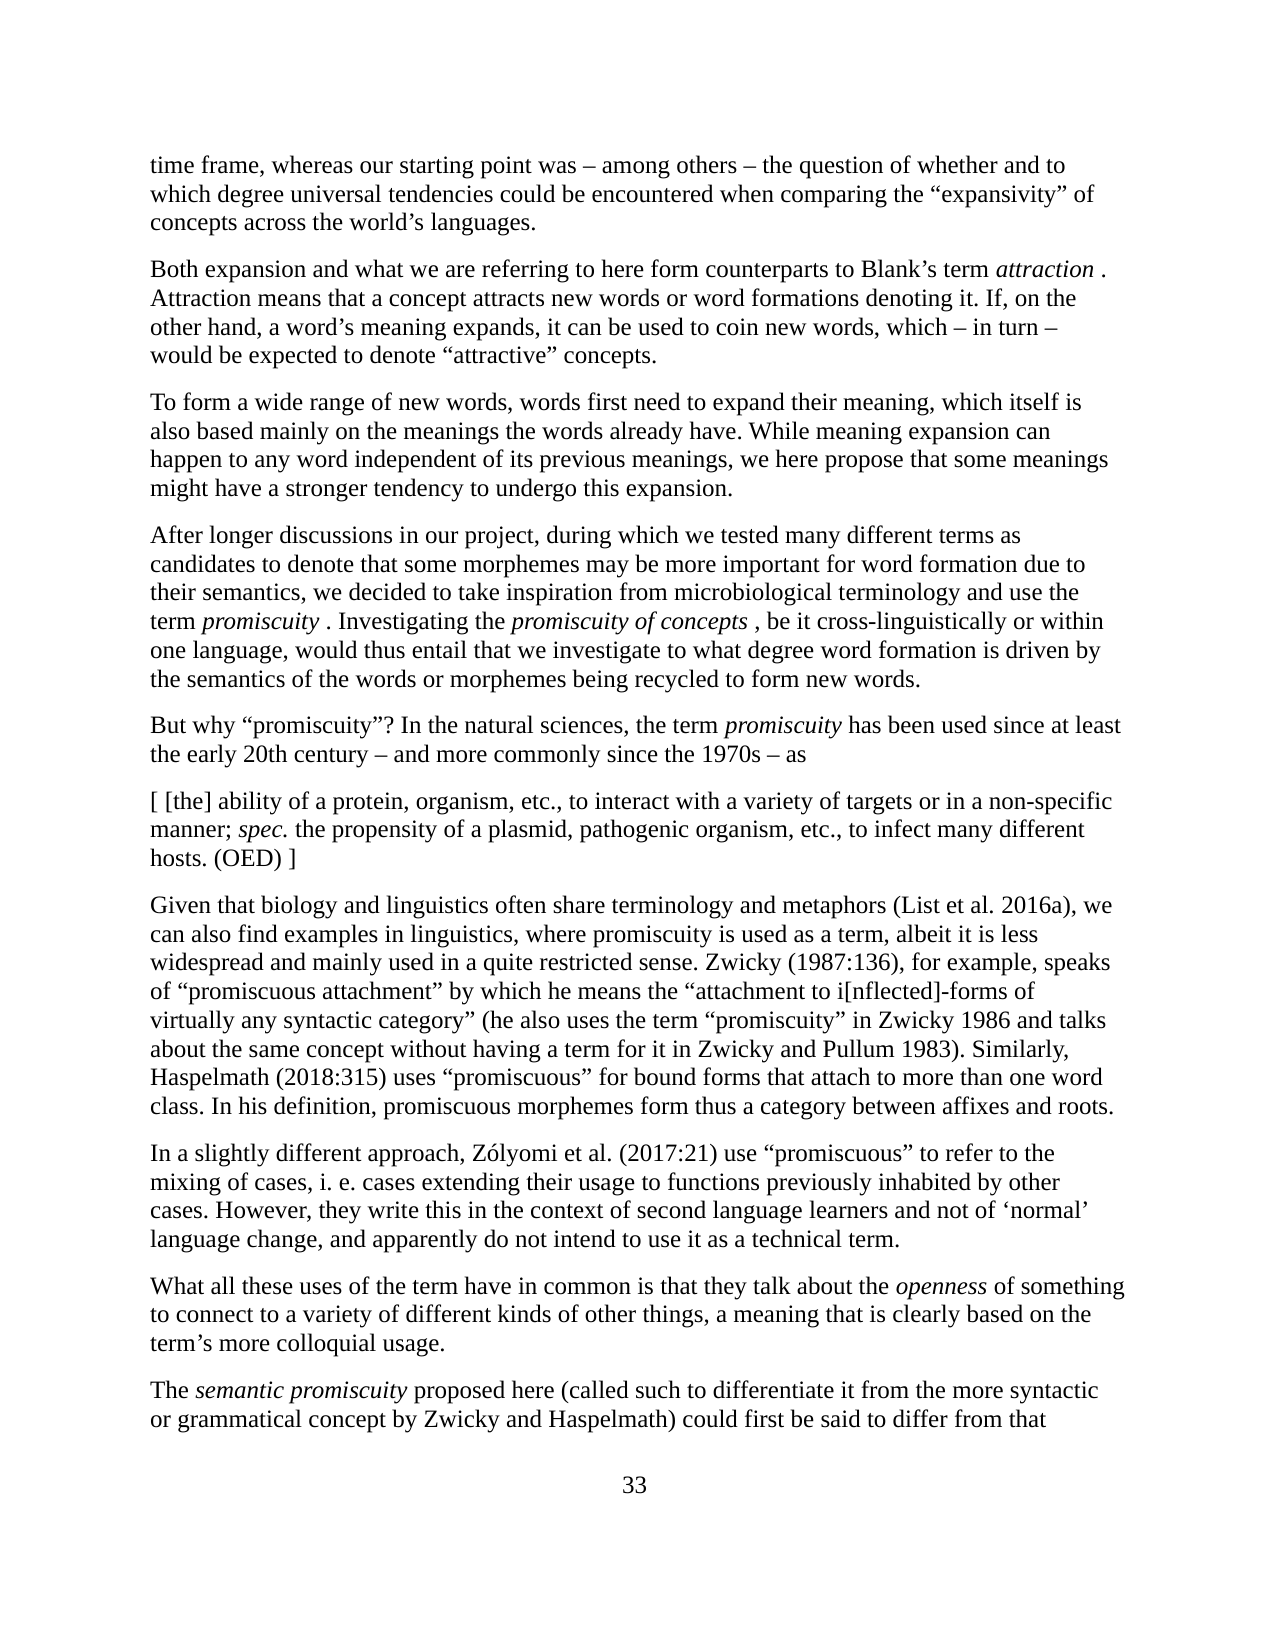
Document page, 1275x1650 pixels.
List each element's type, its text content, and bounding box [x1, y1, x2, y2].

text After longer discussions in our project, during which we tested many different terms as candidates to denote that some morphemes may be more important for word formation due to their semantics, we decided to take inspiration from microbiological terminology and use the term promiscuity . Investigating the promiscuity of concepts , be it cross-linguistically or within one language, would thus entail that we investigate to what degree word formation is driven by the semantics of the words or morphemes being recycled to form new words. [150, 520, 1125, 692]
text Given that biology and linguistics often share terminology and metaphors (List et al. 2016a), we can also find examples in linguistics, where promiscuity is used as a term, albeit it is less widespread and mainly used in a quite restricted sense. Zwicky (1987:136), for example, speaks of “promiscuous attachment” by which he means the “attachment to i[nflected]-forms of virtually any syntactic category” (he also uses the term “promiscuity” in Zwicky 1986 and talks about the same concept without having a term for it in Zwicky and Pullum 1983). Similarly, Haspelmath (2018:315) uses “promiscuous” for bound forms that attach to more than one word class. In his definition, promiscuous morphemes form thus a category between affixes and roots. [150, 890, 1125, 1120]
text What all these uses of the term have in common is that they talk about the openness of something to connect to a variety of different kinds of other things, a meaning that is clearly based on the term’s more colloquial usage. [150, 1271, 1125, 1357]
text time frame, whereas our starting point was – among others – the question of whether and to which degree universal tendencies could be encountered when comparing the “expansivity” of concepts across the world’s languages. [150, 150, 1125, 236]
text In a slightly different approach, Zólyomi et al. (2017:21) use “promiscuous” to refer to the mixing of cases, i. e. cases extending their usage to functions previously inhabited by other cases. However, they write this in the context of second language learners and not of ‘normal’ language change, and apparently do not intend to use it as a technical term. [150, 1138, 1125, 1253]
text But why “promiscuity”? In the natural sciences, the term promiscuity has been used since at least the early 20th century – and more commonly since the 1970s – as [150, 710, 1125, 768]
text Both expansion and what we are referring to here form counterparts to Blank’s term attraction . Attraction means that a concept attracts new words or word formations denoting it. If, on the other hand, a word’s meaning expands, it can be used to coin new words, which – in turn – would be expected to denote “attractive” concepts. [150, 254, 1125, 369]
text To form a wide range of new words, words first need to expand their meaning, which itself is also based mainly on the meanings the words already have. While meaning expansion can happen to any word independent of its previous meanings, we here propose that some meanings might have a stronger tendency to undergo this expansion. [150, 387, 1125, 502]
text The semantic promiscuity proposed here (called such to differentiate it from the more syntactic or grammatical concept by Zwicky and Haspelmath) could first be said to differ from that [150, 1375, 1125, 1432]
text [ [the] ability of a protein, organism, etc., to interact with a variety of targets or in a non-specific manner; spec. the propensity of a plasmid, pathogenic organism, etc., to infect many different hosts. (OED) ] [150, 786, 1125, 872]
